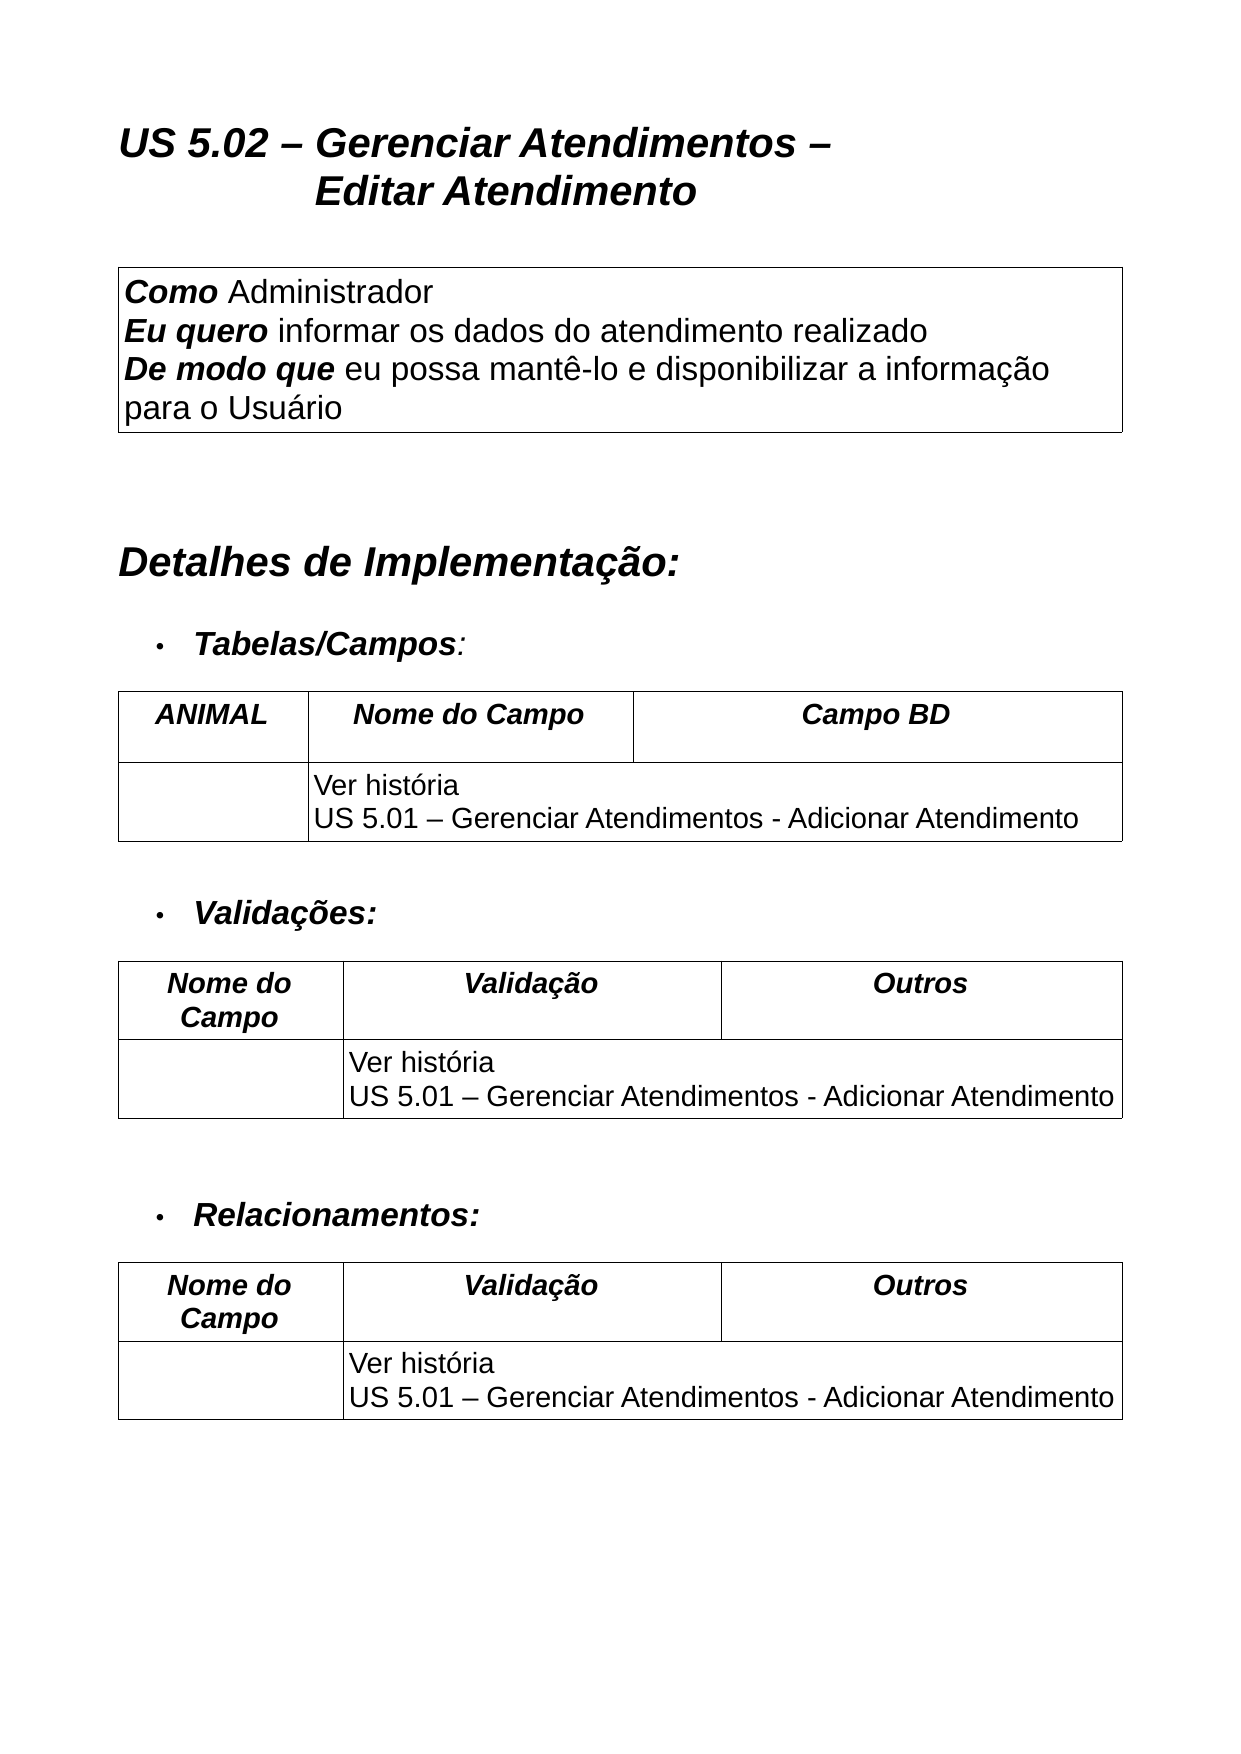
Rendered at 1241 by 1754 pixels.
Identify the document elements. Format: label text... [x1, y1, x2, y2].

table_cell Ver história US 5.01 – Gerenciar Atendimentos - Adicionar Atendimento [309, 763, 1122, 841]
table_cell Ver história US 5.01 – Gerenciar Atendimentos - Adicionar Atendimento [344, 1342, 1122, 1419]
list Validações: [156, 893, 1122, 932]
text Editar Atendimento [118, 166, 1122, 214]
table_cell [119, 1342, 343, 1419]
list Relacionamentos: [156, 1195, 1122, 1233]
table_header Outros [722, 1263, 1122, 1341]
table_header Validação [344, 1263, 721, 1341]
table_header Como Administrador Eu quero informar os dados do atendimento realizado De modo que eu possa mantê-lo e disponibilizar a informação para o Usuário [119, 268, 1122, 432]
list Tabelas/Campos: [156, 624, 1122, 691]
table_header Nome do Campo [309, 692, 633, 762]
text Detalhes de Implementação: [118, 537, 1122, 585]
table_header ANIMAL [119, 692, 308, 762]
table_cell [119, 763, 308, 841]
text US 5.02 – Gerenciar Atendimentos – [118, 118, 1122, 166]
table_header Nome do Campo [119, 1263, 343, 1341]
table_cell Ver história US 5.01 – Gerenciar Atendimentos - Adicionar Atendimento [344, 1040, 1122, 1118]
table_header Validação [344, 962, 721, 1039]
table_header Outros [722, 962, 1122, 1039]
table_header Campo BD [634, 692, 1122, 762]
table_cell [119, 1040, 343, 1118]
table_header Nome do Campo [119, 962, 343, 1039]
